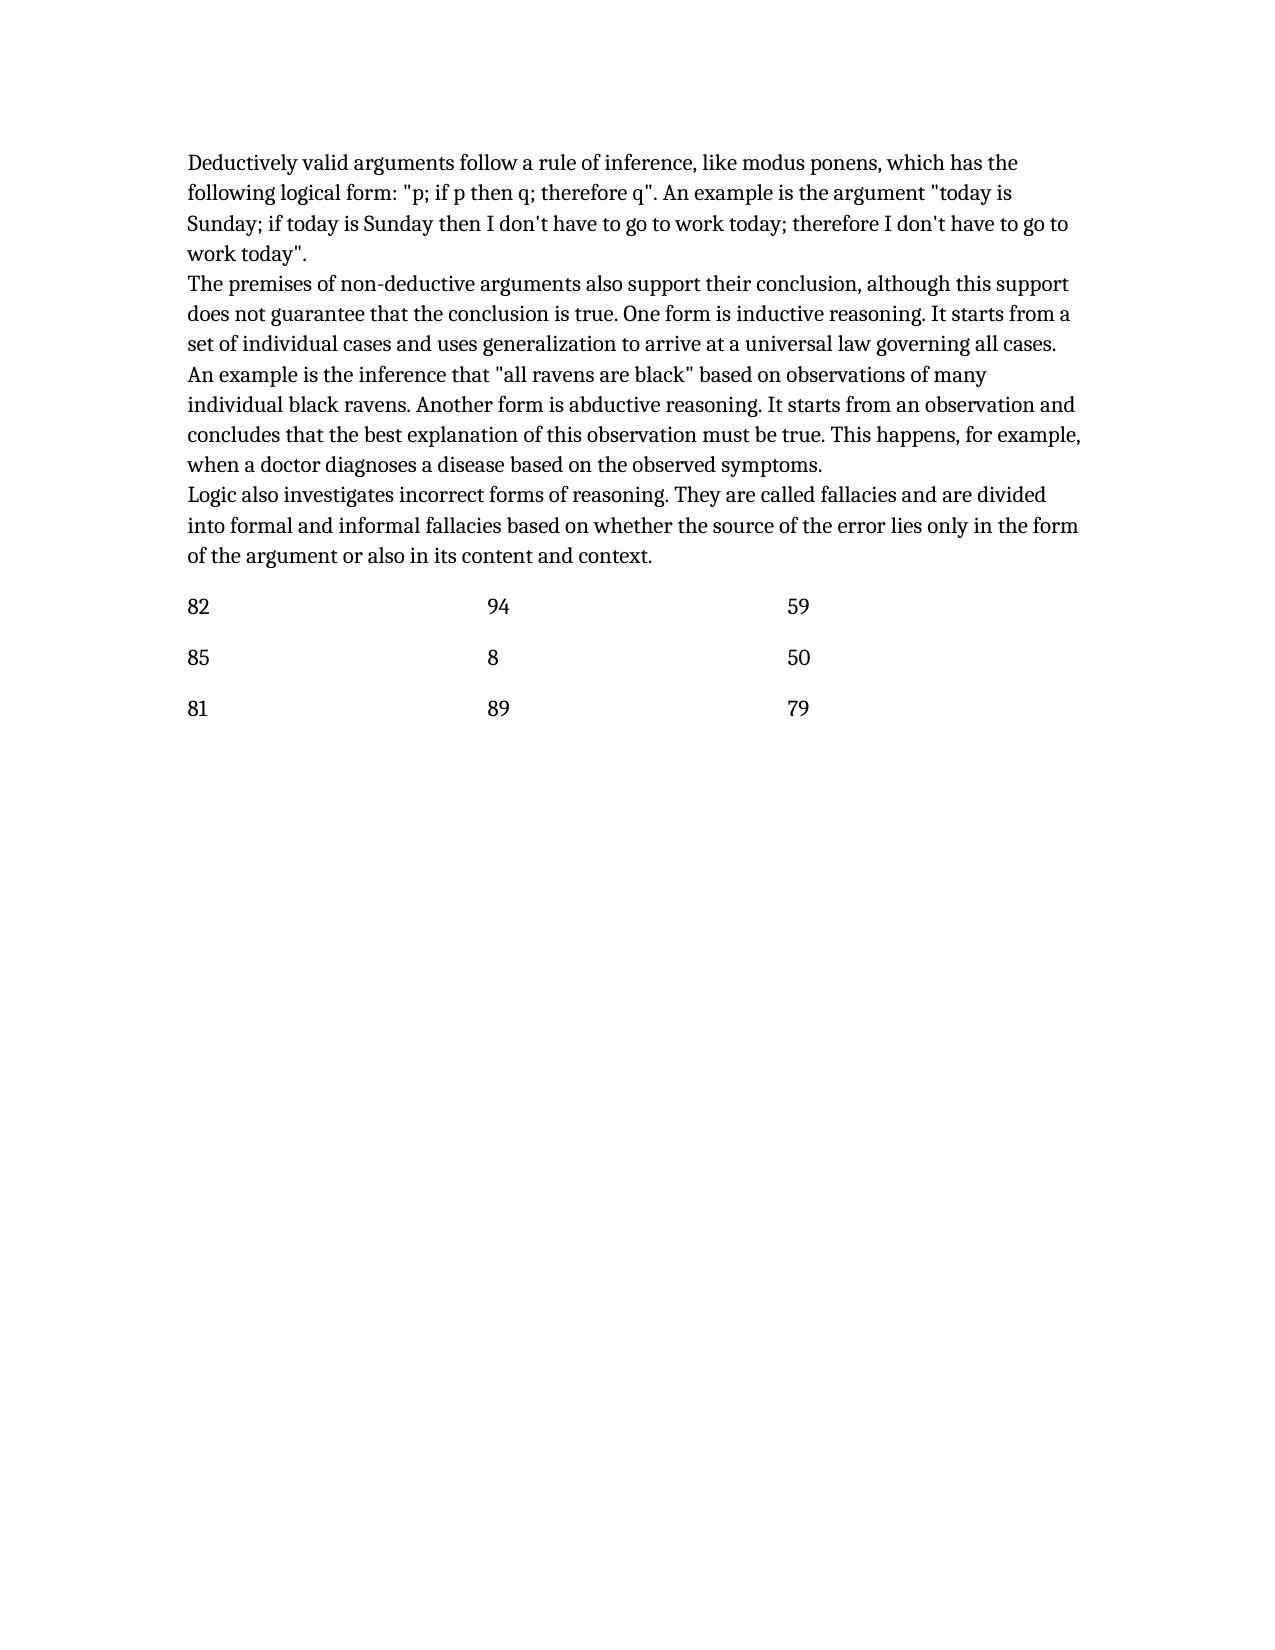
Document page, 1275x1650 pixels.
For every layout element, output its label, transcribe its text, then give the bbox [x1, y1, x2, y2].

table_cell 8 [476, 645, 776, 696]
text Deductively valid arguments follow a rule of inference, like modus ponens, which has the following logical form: "p; if p then q; therefore q". An example is the argument "today is Sunday; if today is Sunday then I don't have to go to work today; therefore I don't have to go to work today". The premises of non-deductive arguments also support their conclusion, although this support does not guarantee that the conclusion is true. One form is inductive reasoning. It starts from a set of individual cases and uses generalization to arrive at a universal law governing all cases. An example is the inference that "all ravens are black" based on observations of many individual black ravens. Another form is abductive reasoning. It starts from an observation and concludes that the best explanation of this observation must be true. This happens, for example, when a doctor diagnoses a disease based on the observed symptoms. Logic also investigates incorrect forms of reasoning. They are called fallacies and are divided into formal and informal fallacies based on whether the source of the error lies only in the form of the argument or also in its content and context. [187, 150, 1087, 569]
table_cell 81 [176, 696, 476, 747]
table_cell 79 [776, 696, 1076, 747]
table_cell 85 [176, 645, 476, 696]
table_header 59 [776, 594, 1076, 645]
table_header 94 [476, 594, 776, 645]
table_header 82 [176, 594, 476, 645]
table_cell 89 [476, 696, 776, 747]
table_cell 50 [776, 645, 1076, 696]
